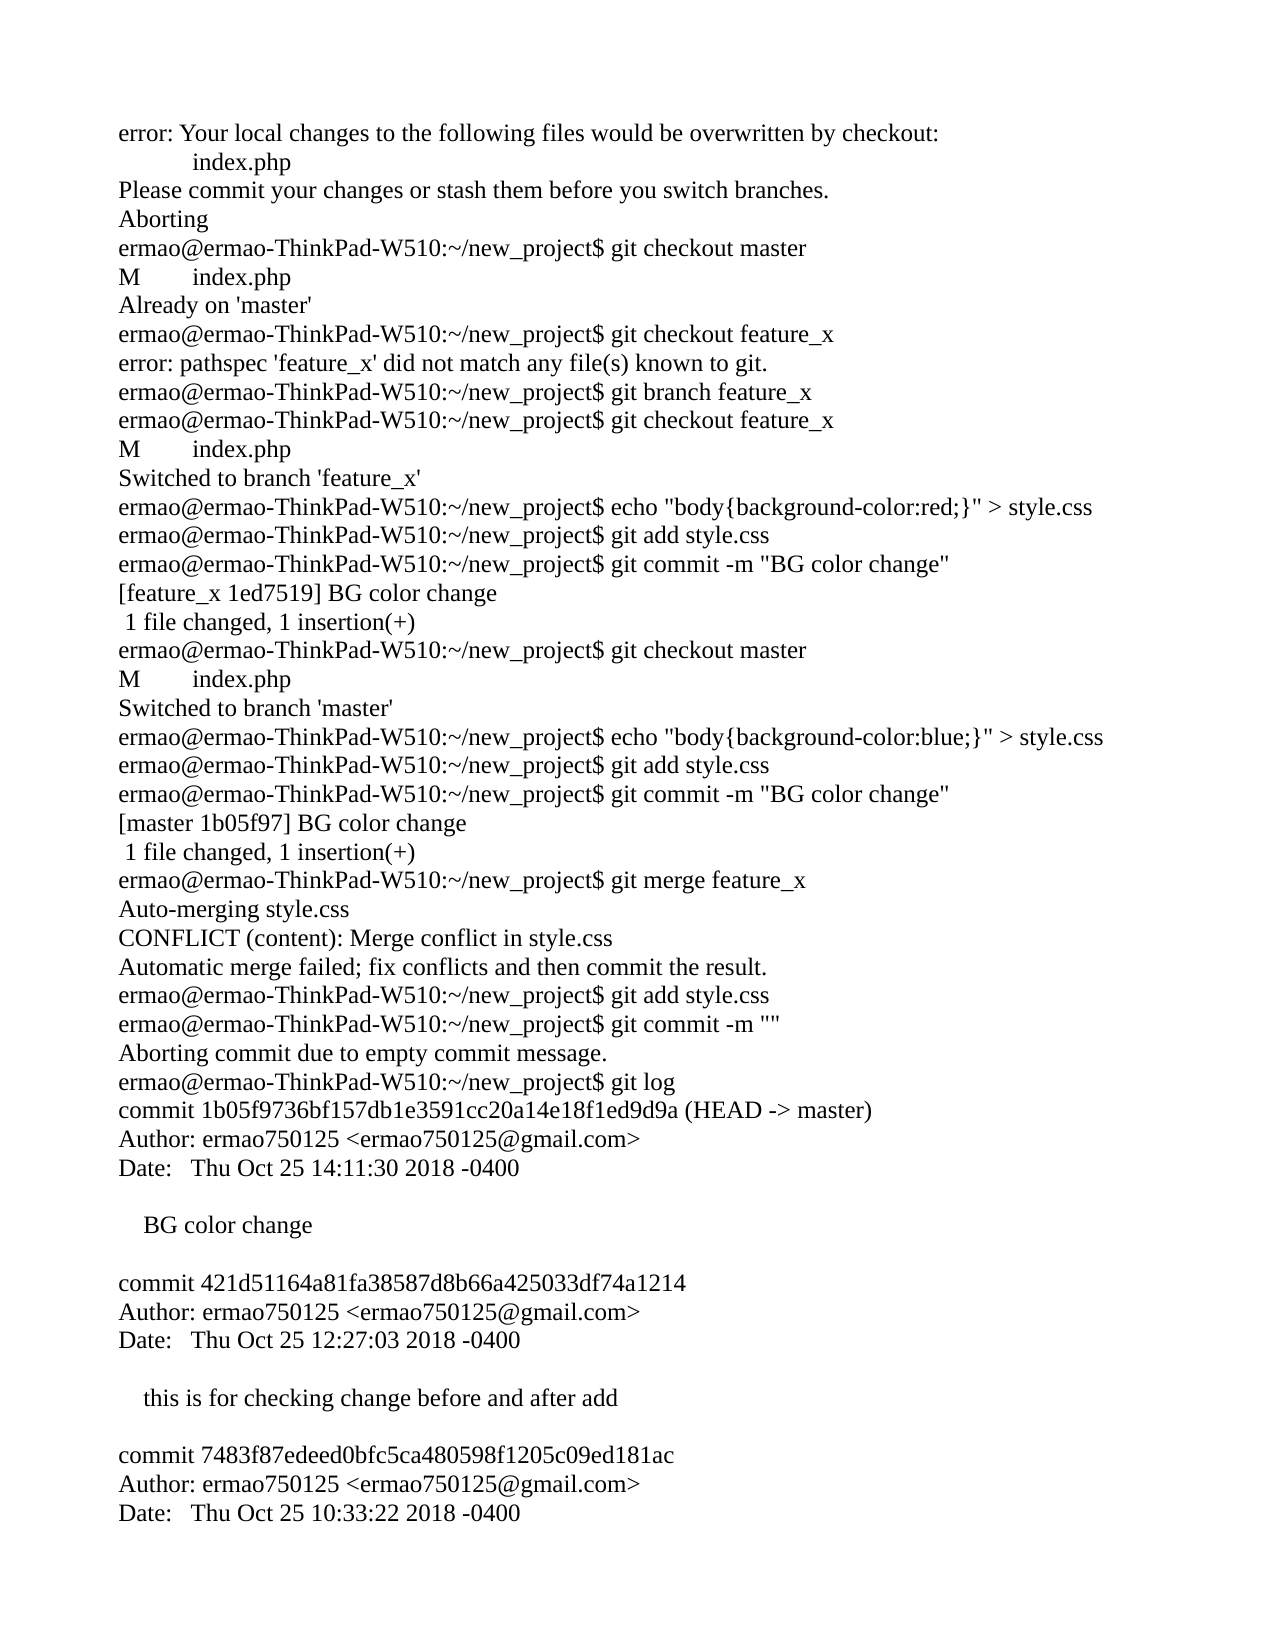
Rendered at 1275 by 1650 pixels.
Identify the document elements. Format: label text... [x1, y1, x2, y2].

text ermao@ermao-ThinkPad-W510:~/new_project$ git commit -m "BG color change" [118, 549, 1157, 578]
text Date: Thu Oct 25 14:11:30 2018 -0400 [118, 1153, 1157, 1182]
text index.php [118, 147, 1157, 176]
text Date: Thu Oct 25 12:27:03 2018 -0400 [118, 1326, 1157, 1354]
text ermao@ermao-ThinkPad-W510:~/new_project$ git branch feature_x [118, 377, 1157, 406]
text ermao@ermao-ThinkPad-W510:~/new_project$ git add style.css [118, 521, 1157, 549]
text ermao@ermao-ThinkPad-W510:~/new_project$ git merge feature_x [118, 866, 1157, 894]
text CONFLICT (content): Merge conflict in style.css [118, 923, 1157, 952]
text ermao@ermao-ThinkPad-W510:~/new_project$ echo "body{background-color:red;}" > style.css [118, 492, 1157, 521]
text Switched to branch 'feature_x' [118, 463, 1157, 492]
text error: Your local changes to the following files would be overwritten by checkout: [118, 118, 1157, 147]
text Author: ermao750125 <ermao750125@gmail.com> [118, 1124, 1157, 1153]
text commit 7483f87edeed0bfc5ca480598f1205c09ed181ac [118, 1441, 1157, 1469]
text ermao@ermao-ThinkPad-W510:~/new_project$ git add style.css [118, 981, 1157, 1009]
text ermao@ermao-ThinkPad-W510:~/new_project$ git checkout feature_x [118, 319, 1157, 348]
text commit 421d51164a81fa38587d8b66a425033df74a1214 [118, 1268, 1157, 1297]
text error: pathspec 'feature_x' did not match any file(s) known to git. [118, 348, 1157, 377]
text [feature_x 1ed7519] BG color change [118, 578, 1157, 607]
text M index.php [118, 262, 1157, 291]
text ermao@ermao-ThinkPad-W510:~/new_project$ echo "body{background-color:blue;}" > style.css [118, 722, 1157, 751]
text Date: Thu Oct 25 10:33:22 2018 -0400 [118, 1498, 1157, 1527]
text 1 file changed, 1 insertion(+) [118, 837, 1157, 866]
text Already on 'master' [118, 291, 1157, 319]
text ermao@ermao-ThinkPad-W510:~/new_project$ git add style.css [118, 751, 1157, 779]
text Automatic merge failed; fix conflicts and then commit the result. [118, 952, 1157, 981]
text ermao@ermao-ThinkPad-W510:~/new_project$ git checkout master [118, 233, 1157, 262]
text ermao@ermao-ThinkPad-W510:~/new_project$ git commit -m "" [118, 1009, 1157, 1038]
text Auto-merging style.css [118, 894, 1157, 923]
text Author: ermao750125 <ermao750125@gmail.com> [118, 1469, 1157, 1498]
text this is for checking change before and after add [118, 1383, 1157, 1412]
text Please commit your changes or stash them before you switch branches. [118, 176, 1157, 204]
text [master 1b05f97] BG color change [118, 808, 1157, 837]
text 1 file changed, 1 insertion(+) [118, 607, 1157, 636]
text Author: ermao750125 <ermao750125@gmail.com> [118, 1297, 1157, 1326]
text ermao@ermao-ThinkPad-W510:~/new_project$ git commit -m "BG color change" [118, 779, 1157, 808]
text M index.php [118, 664, 1157, 693]
text ermao@ermao-ThinkPad-W510:~/new_project$ git log [118, 1067, 1157, 1096]
text Aborting [118, 204, 1157, 233]
text M index.php [118, 434, 1157, 463]
text commit 1b05f9736bf157db1e3591cc20a14e18f1ed9d9a (HEAD -> master) [118, 1096, 1157, 1124]
text ermao@ermao-ThinkPad-W510:~/new_project$ git checkout feature_x [118, 406, 1157, 434]
text Switched to branch 'master' [118, 693, 1157, 722]
text BG color change [118, 1211, 1157, 1239]
text Aborting commit due to empty commit message. [118, 1038, 1157, 1067]
text ermao@ermao-ThinkPad-W510:~/new_project$ git checkout master [118, 636, 1157, 664]
